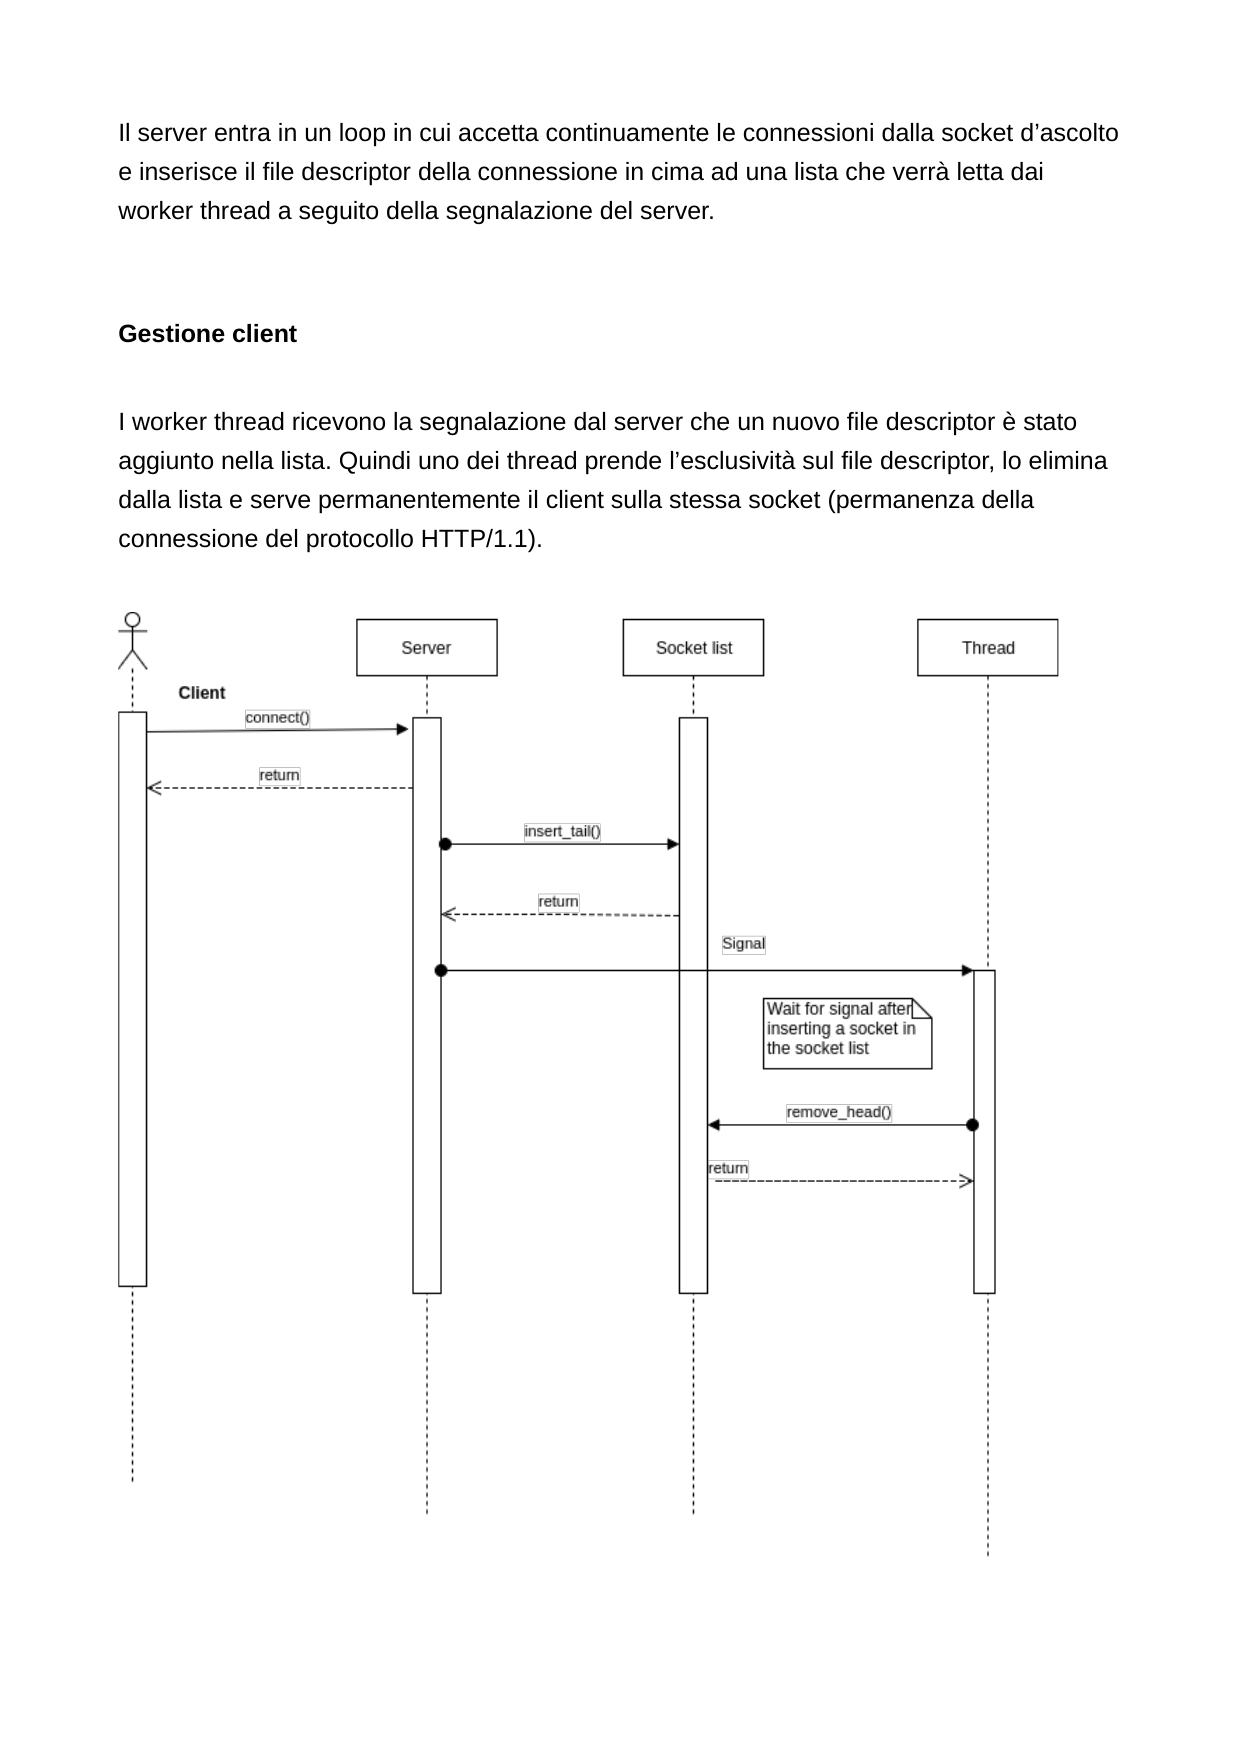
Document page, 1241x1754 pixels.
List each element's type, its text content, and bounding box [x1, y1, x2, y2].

text I worker thread ricevono la segnalazione dal server che un nuovo file descriptor è stato aggiunto nella lista. Quindi uno dei thread prende l’esclusività sul file descriptor, lo elimina dalla lista e serve permanentemente il client sulla stessa socket (permanenza della connessione del protocollo HTTP/1.1). [118, 407, 1122, 553]
text Il server entra in un loop in cui accetta continuamente le connessioni dalla socket d’ascolto e inserisce il file descriptor della connessione in cima ad una lista che verrà letta dai worker thread a seguito della segnalazione del server. [118, 118, 1122, 225]
text Gestione client [118, 319, 1122, 348]
picture [118, 612, 1059, 1561]
